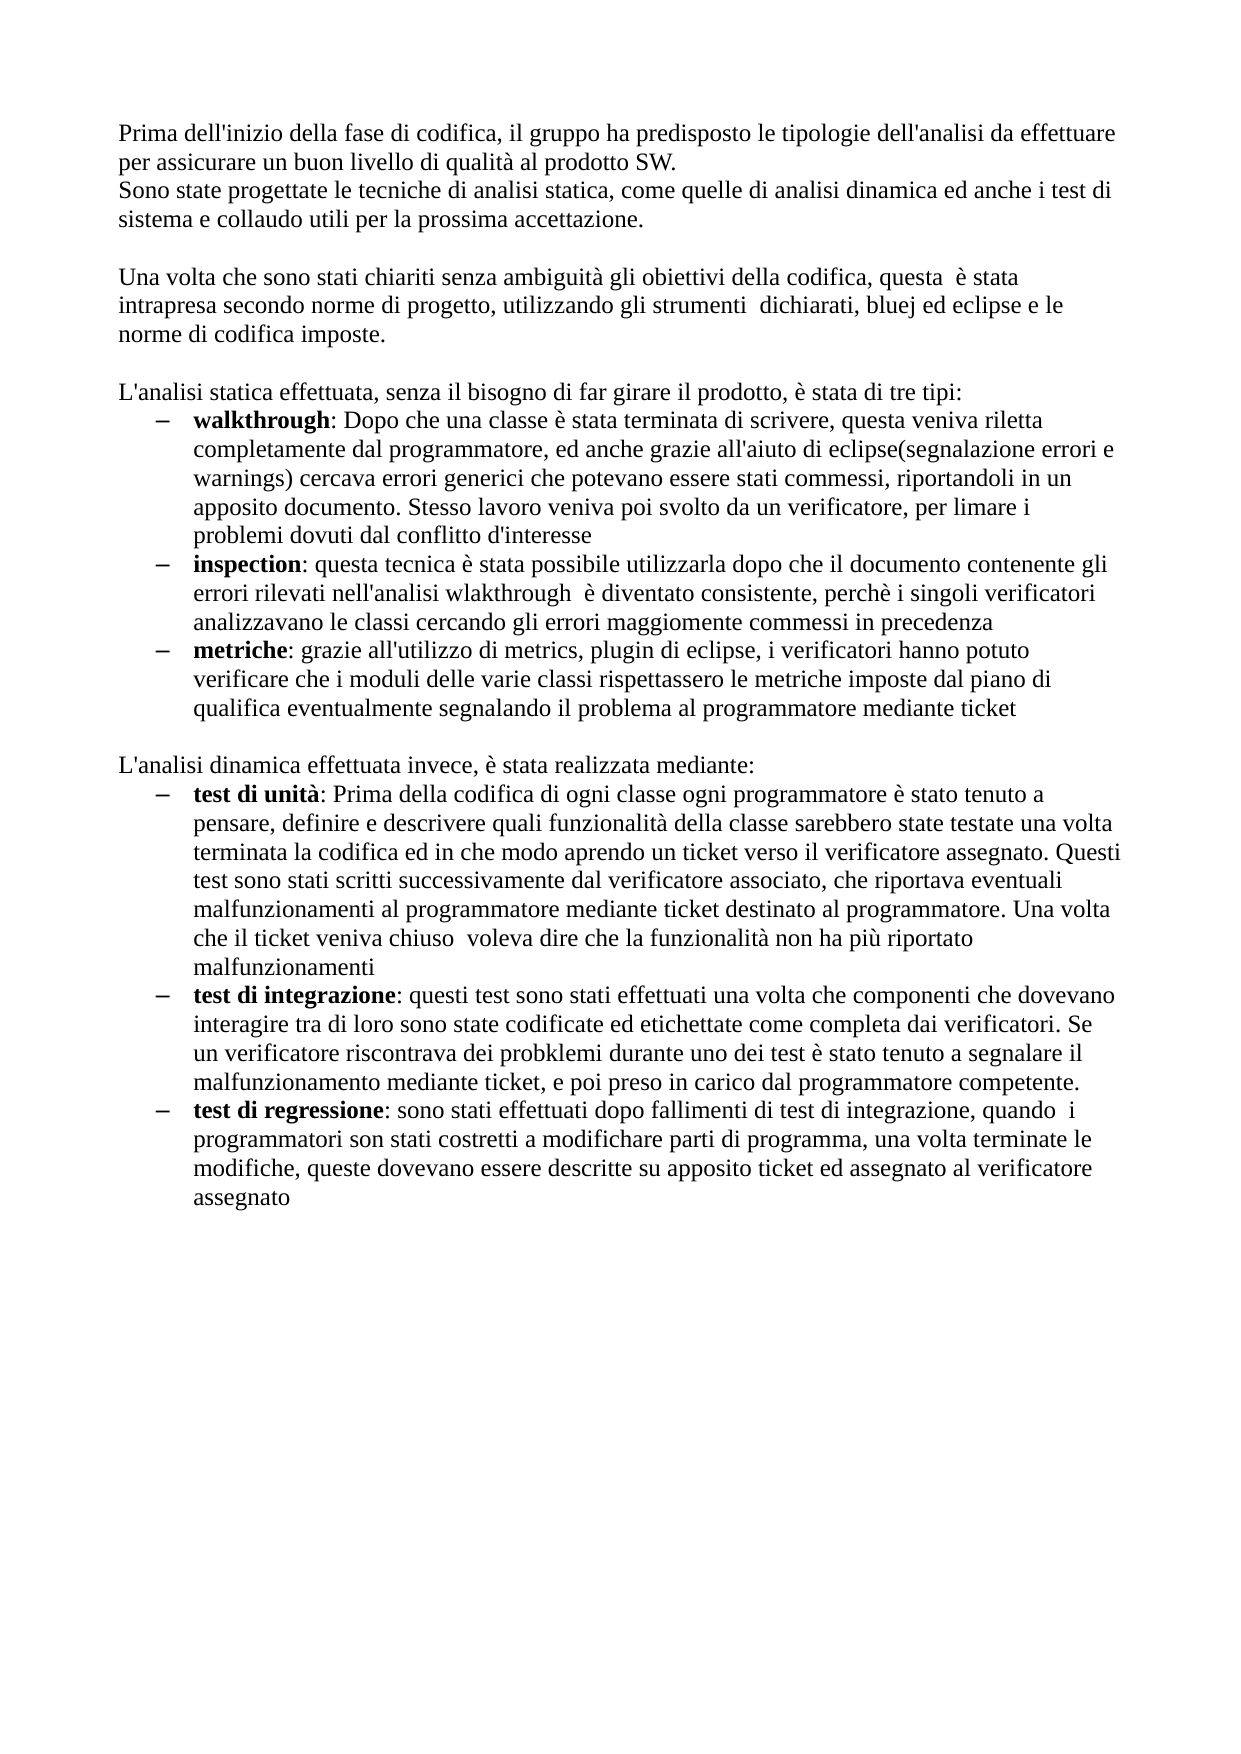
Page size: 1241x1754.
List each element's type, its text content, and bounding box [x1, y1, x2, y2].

text Sono state progettate le tecniche di analisi statica, come quelle di analisi dinamica ed anche i test di sistema e collaudo utili per la prossima accettazione. [118, 176, 1122, 233]
text L'analisi statica effettuata, senza il bisogno di far girare il prodotto, è stata di tre tipi: [118, 377, 1122, 406]
list metriche: grazie all'utilizzo di metrics, plugin di eclipse, i verificatori hanno potuto verificare che i moduli delle varie classi rispettassero le metriche imposte dal piano di qualifica eventualmente segnalando il problema al programmatore mediante ticket [156, 636, 1122, 722]
text L'analisi dinamica effettuata invece, è stata realizzata mediante: [118, 751, 1122, 779]
text Una volta che sono stati chiariti senza ambiguità gli obiettivi della codifica, questa è stata intrapresa secondo norme di progetto, utilizzando gli strumenti dichiarati, bluej ed eclipse e le norme di codifica imposte. [118, 262, 1122, 348]
list test di integrazione: questi test sono stati effettuati una volta che componenti che dovevano interagire tra di loro sono state codificate ed etichettate come completa dai verificatori. Se un verificatore riscontrava dei probklemi durante uno dei test è stato tenuto a segnalare il malfunzionamento mediante ticket, e poi preso in carico dal programmatore competente. [156, 981, 1122, 1096]
list test di regressione: sono stati effettuati dopo fallimenti di test di integrazione, quando i programmatori son stati costretti a modifichare parti di programma, una volta terminate le modifiche, queste dovevano essere descritte su apposito ticket ed assegnato al verificatore assegnato [156, 1096, 1122, 1211]
text Prima dell'inizio della fase di codifica, il gruppo ha predisposto le tipologie dell'analisi da effettuare per assicurare un buon livello di qualità al prodotto SW. [118, 118, 1122, 176]
list inspection: questa tecnica è stata possibile utilizzarla dopo che il documento contenente gli errori rilevati nell'analisi wlakthrough è diventato consistente, perchè i singoli verificatori analizzavano le classi cercando gli errori maggiomente commessi in precedenza [156, 549, 1122, 636]
list walkthrough: Dopo che una classe è stata terminata di scrivere, questa veniva riletta completamente dal programmatore, ed anche grazie all'aiuto di eclipse(segnalazione errori e warnings) cercava errori generici che potevano essere stati commessi, riportandoli in un apposito documento. Stesso lavoro veniva poi svolto da un verificatore, per limare i problemi dovuti dal conflitto d'interesse [156, 406, 1122, 549]
list test di unità: Prima della codifica di ogni classe ogni programmatore è stato tenuto a pensare, definire e descrivere quali funzionalità della classe sarebbero state testate una volta terminata la codifica ed in che modo aprendo un ticket verso il verificatore assegnato. Questi test sono stati scritti successivamente dal verificatore associato, che riportava eventuali malfunzionamenti al programmatore mediante ticket destinato al programmatore. Una volta che il ticket veniva chiuso voleva dire che la funzionalità non ha più riportato malfunzionamenti [156, 779, 1122, 981]
